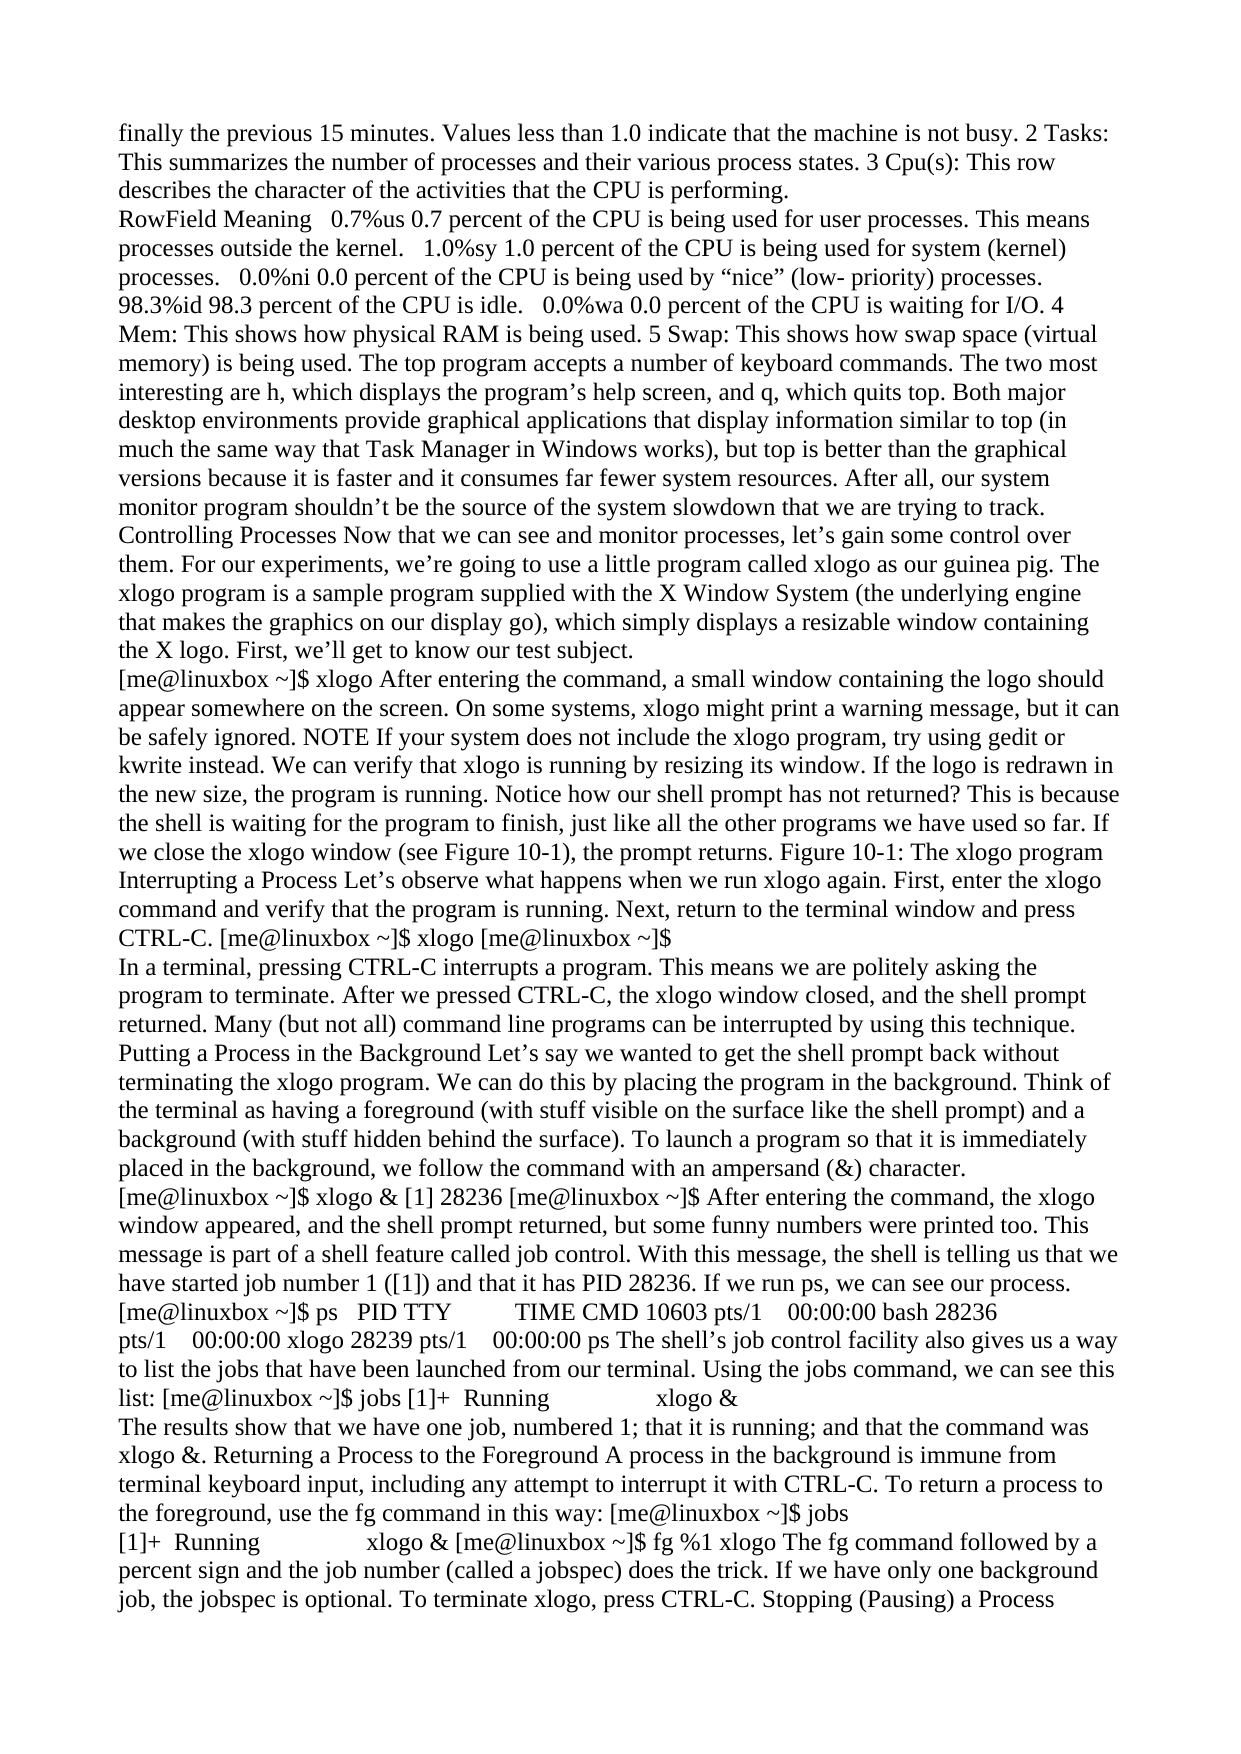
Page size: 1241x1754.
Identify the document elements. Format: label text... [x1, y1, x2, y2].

text [me@linuxbox ~]$ xlogo After entering the command, a small window containing the logo should appear somewhere on the screen. On some systems, xlogo might print a warning message, but it can be safely ignored. NOTE If your system does not include the xlogo program, try using gedit or kwrite instead. We can verify that xlogo is running by resizing its window. If the logo is redrawn in the new size, the program is running. Notice how our shell prompt has not returned? This is because the shell is waiting for the program to finish, just like all the other programs we have used so far. If we close the xlogo window (see Figure 10-1), the prompt returns. Figure 10-1: The xlogo program Interrupting a Process Let’s observe what happens when we run xlogo again. First, enter the xlogo command and verify that the program is running. Next, return to the terminal window and press CTRL-C. [me@linuxbox ~]$ xlogo [me@linuxbox ~]$ [118, 664, 1122, 952]
text RowField Meaning 0.7%us 0.7 percent of the CPU is being used for user processes. This means processes outside the kernel. 1.0%sy 1.0 percent of the CPU is being used for system (kernel) processes. 0.0%ni 0.0 percent of the CPU is being used by “nice” (low- priority) processes. 98.3%id 98.3 percent of the CPU is idle. 0.0%wa 0.0 percent of the CPU is waiting for I/O. 4 Mem: This shows how physical RAM is being used. 5 Swap: This shows how swap space (virtual memory) is being used. The top program accepts a number of keyboard commands. The two most interesting are h, which displays the program’s help screen, and q, which quits top. Both major desktop environments provide graphical applications that display information similar to top (in much the same way that Task Manager in Windows works), but top is better than the graphical versions because it is faster and it consumes far fewer system resources. After all, our system monitor program shouldn’t be the source of the system slowdown that we are trying to track. Controlling Processes Now that we can see and monitor processes, let’s gain some control over them. For our experiments, we’re going to use a little program called xlogo as our guinea pig. The xlogo program is a sample program supplied with the X Window System (the underlying engine that makes the graphics on our display go), which simply displays a resizable window containing the X logo. First, we’ll get to know our test subject. [118, 204, 1122, 664]
text In a terminal, pressing CTRL-C interrupts a program. This means we are politely asking the program to terminate. After we pressed CTRL-C, the xlogo window closed, and the shell prompt returned. Many (but not all) command line programs can be interrupted by using this technique. Putting a Process in the Background Let’s say we wanted to get the shell prompt back without terminating the xlogo program. We can do this by placing the program in the background. Think of the terminal as having a foreground (with stuff visible on the surface like the shell prompt) and a background (with stuff hidden behind the surface). To launch a program so that it is immediately placed in the background, we follow the command with an ampersand (&) character. [me@linuxbox ~]$ xlogo & [1] 28236 [me@linuxbox ~]$ After entering the command, the xlogo window appeared, and the shell prompt returned, but some funny numbers were printed too. This message is part of a shell feature called job control. With this message, the shell is telling us that we have started job number 1 ([1]) and that it has PID 28236. If we run ps, we can see our process. [me@linuxbox ~]$ ps PID TTY TIME CMD 10603 pts/1 00:00:00 bash 28236 pts/1 00:00:00 xlogo 28239 pts/1 00:00:00 ps The shell’s job control facility also gives us a way to list the jobs that have been launched from our terminal. Using the jobs command, we can see this list: [me@linuxbox ~]$ jobs [1]+ Running xlogo & [118, 952, 1122, 1412]
text finally the previous 15 minutes. Values less than 1.0 indicate that the machine is not busy. 2 Tasks: This summarizes the number of processes and their various process states. 3 Cpu(s): This row describes the character of the activities that the CPU is performing. [118, 118, 1122, 204]
text The results show that we have one job, numbered 1; that it is running; and that the command was xlogo &. Returning a Process to the Foreground A process in the background is immune from terminal keyboard input, including any attempt to interrupt it with CTRL-C. To return a process to the foreground, use the fg command in this way: [me@linuxbox ~]$ jobs [1]+ Running xlogo & [me@linuxbox ~]$ fg %1 xlogo The fg command followed by a percent sign and the job number (called a jobspec) does the trick. If we have only one background job, the jobspec is optional. To terminate xlogo, press CTRL-C. Stopping (Pausing) a Process [118, 1412, 1122, 1613]
